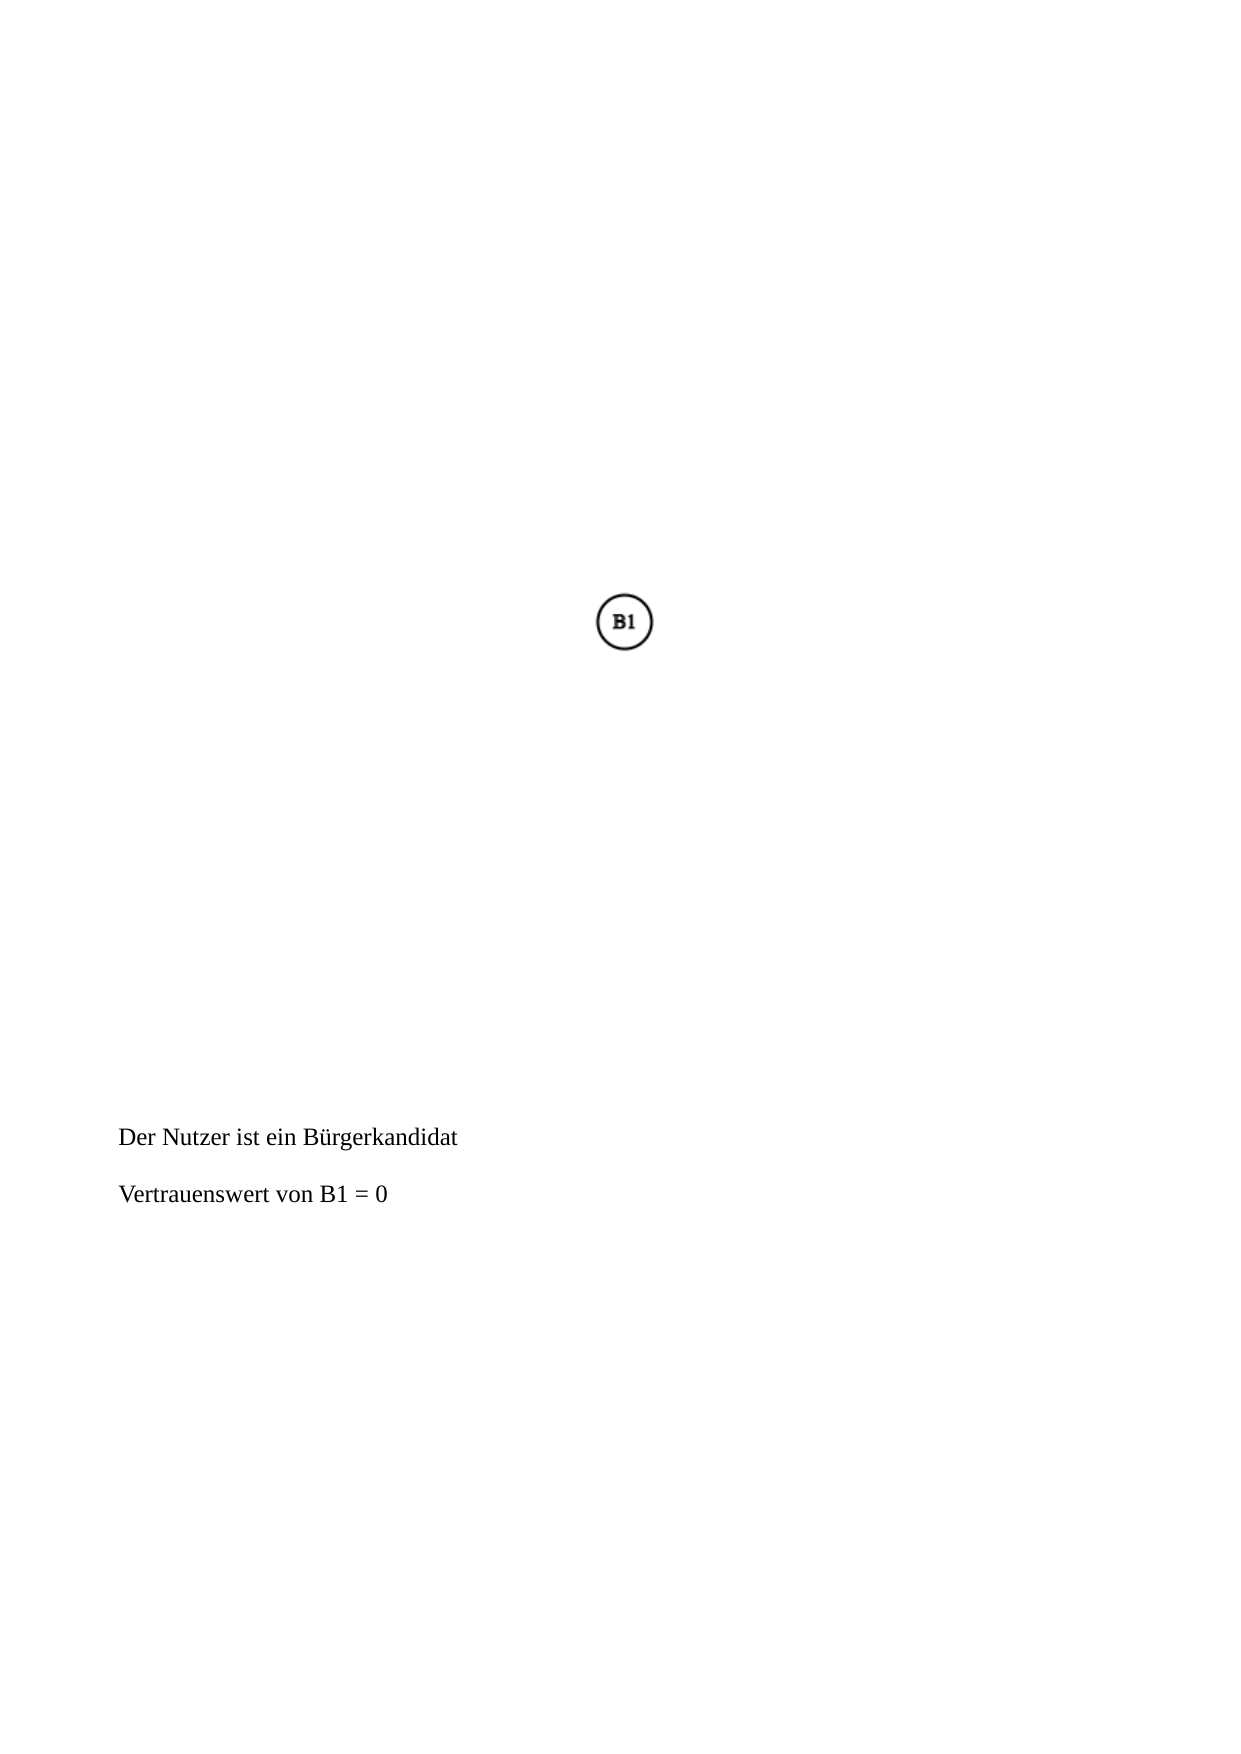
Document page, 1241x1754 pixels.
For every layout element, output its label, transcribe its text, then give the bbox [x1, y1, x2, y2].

text Vertrauenswert von B1 = 0 [118, 1179, 1122, 1208]
text Der Nutzer ist ein Bürgerkandidat [118, 1122, 1122, 1151]
picture [118, 118, 1122, 1122]
